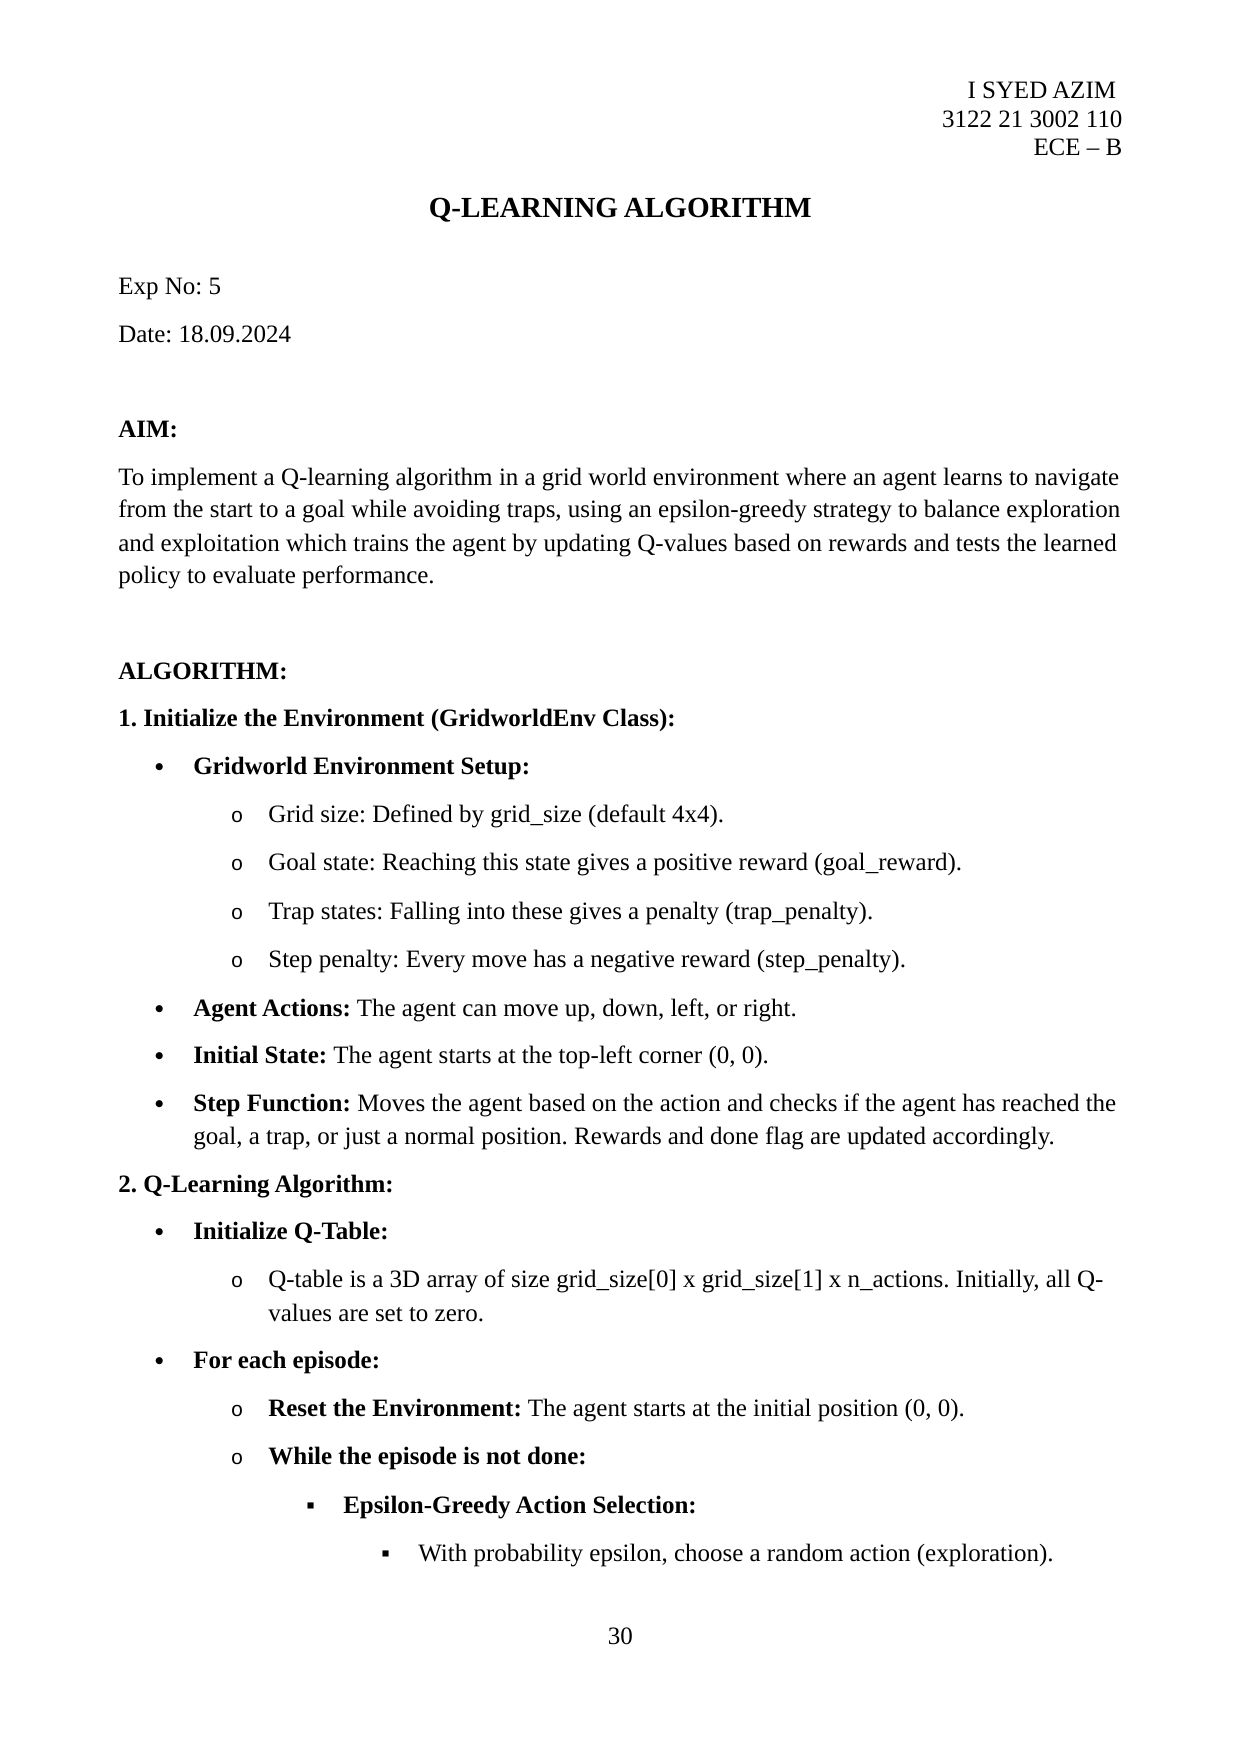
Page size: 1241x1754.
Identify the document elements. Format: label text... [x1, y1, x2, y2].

list Agent Actions: The agent can move up, down, left, or right. [156, 993, 1122, 1022]
list Grid size: Defined by grid_size (default 4x4). [231, 799, 1122, 828]
list Initial State: The agent starts at the top-left corner (0, 0). [156, 1040, 1122, 1069]
list Epsilon-Greedy Action Selection: [306, 1490, 1122, 1519]
text 2. Q-Learning Algorithm: [118, 1169, 1122, 1197]
text 1. Initialize the Environment (GridworldEnv Class): [118, 703, 1122, 732]
list Step penalty: Every move has a negative reward (step_penalty). [231, 944, 1122, 974]
text ALGORITHM: [118, 656, 1122, 684]
list Trap states: Falling into these gives a penalty (trap_penalty). [231, 896, 1122, 925]
list For each episode: [156, 1345, 1122, 1374]
list While the episode is not done: [231, 1441, 1122, 1471]
list Initialize Q-Table: [156, 1216, 1122, 1245]
list Goal state: Reaching this state gives a positive reward (goal_reward). [231, 847, 1122, 877]
text AIM: [118, 414, 1122, 443]
list With probability epsilon, choose a random action (exploration). [381, 1538, 1122, 1566]
text Exp No: 5 [118, 271, 1122, 300]
list Q-table is a 3D array of size grid_size[0] x grid_size[1] x n_actions. Initially, all Q-values are set to zero. [231, 1264, 1122, 1326]
list Reset the Environment: The agent starts at the initial position (0, 0). [231, 1393, 1122, 1422]
list Gridworld Environment Setup: [156, 751, 1122, 780]
text To implement a Q-learning algorithm in a grid world environment where an agent learns to navigate from the start to a goal while avoiding traps, using an epsilon-greedy strategy to balance exploration and exploitation which trains the agent by updating Q-values based on rewards and tests the learned policy to evaluate performance. [118, 462, 1122, 589]
text Date: 18.09.2024 [118, 319, 1122, 347]
subtitle Q-LEARNING ALGORITHM [118, 190, 1122, 223]
list Step Function: Moves the agent based on the action and checks if the agent has reached the goal, a trap, or just a normal position. Rewards and done flag are updated accordingly. [156, 1088, 1122, 1150]
